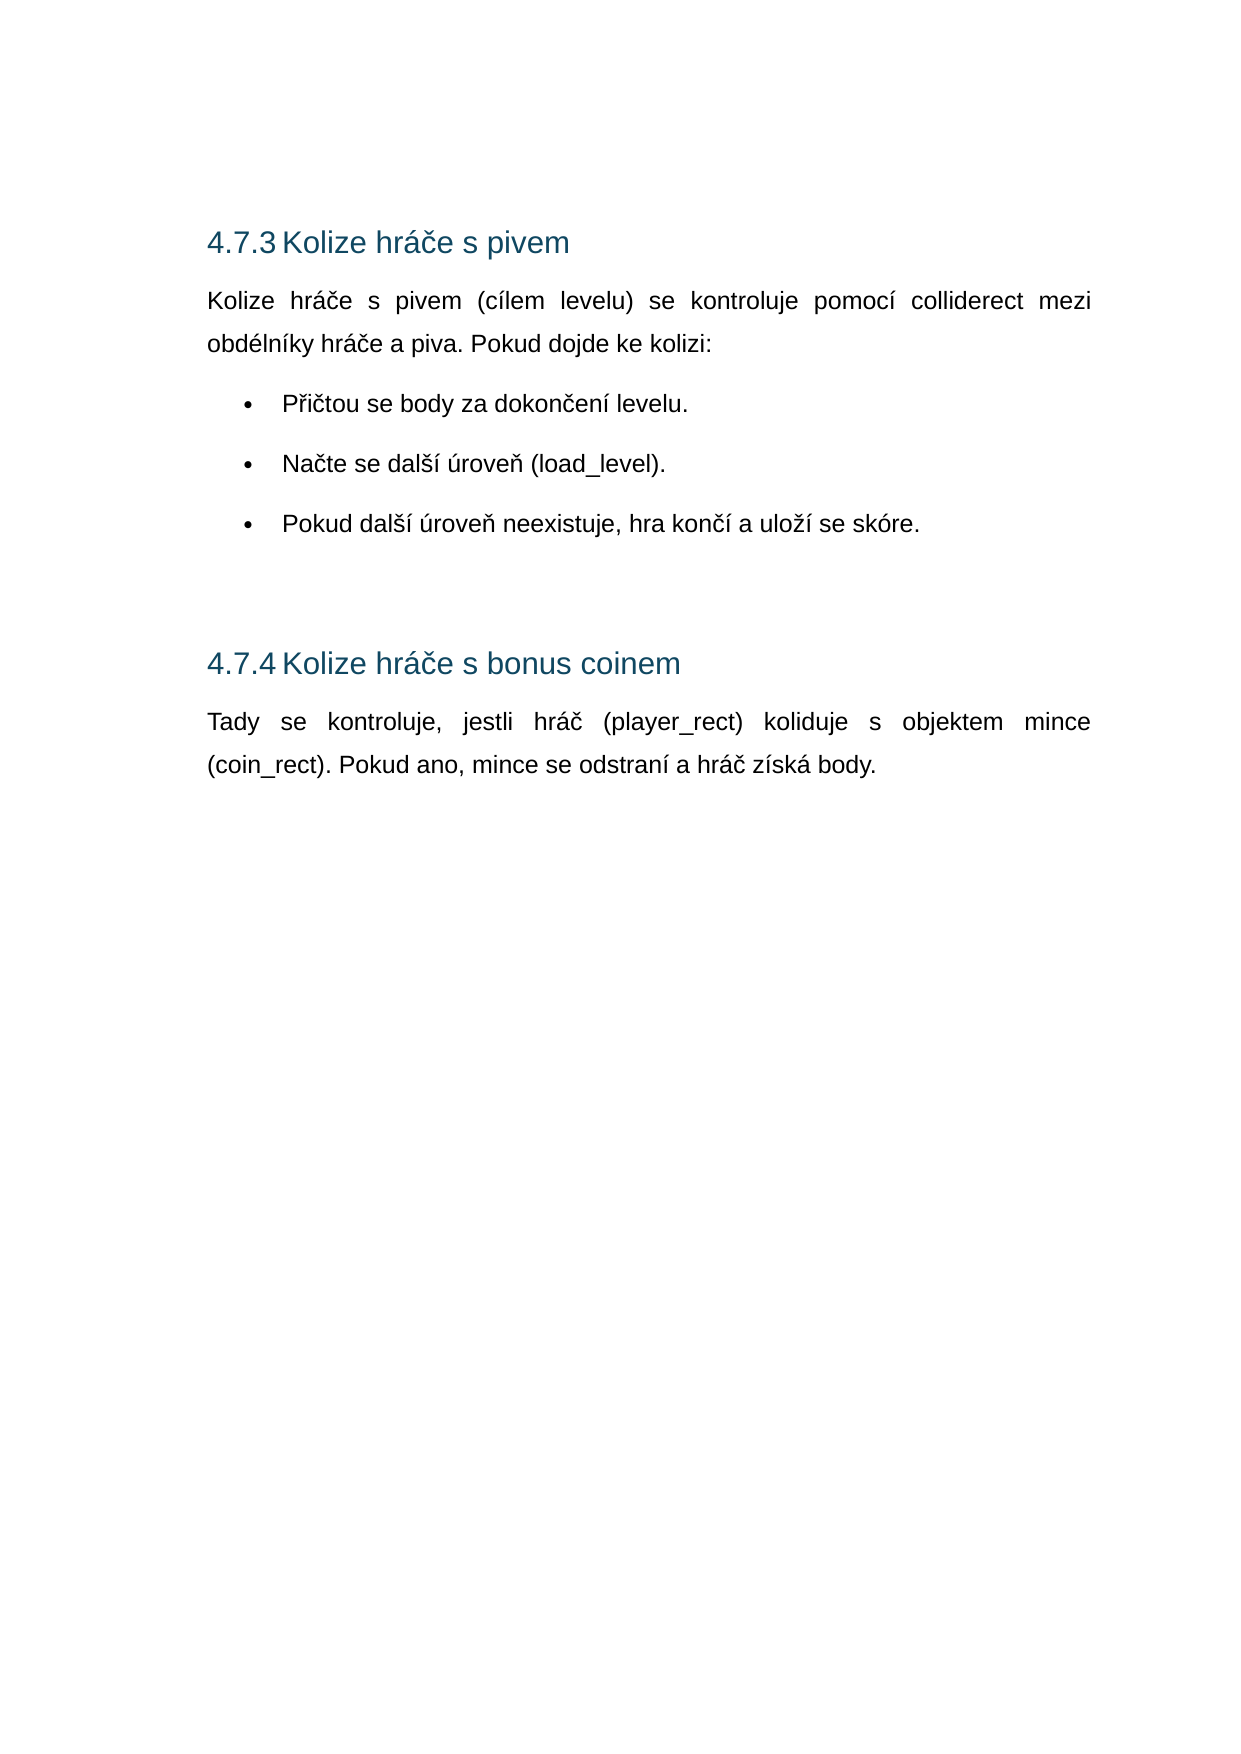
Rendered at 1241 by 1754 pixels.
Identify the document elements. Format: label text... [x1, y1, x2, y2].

list Načte se další úroveň (load_level). [244, 449, 1092, 478]
list Kolize hráče s bonus coinem [207, 645, 1092, 681]
text Kolize hráče s pivem (cílem levelu) se kontroluje pomocí colliderect mezi obdélníky hráče a piva. Pokud dojde ke kolizi: [207, 286, 1092, 358]
text Tady se kontroluje, jestli hráč (player_rect) koliduje s objektem mince (coin_rect). Pokud ano, mince se odstraní a hráč získá body. [207, 707, 1092, 779]
list Přičtou se body za dokončení levelu. [244, 389, 1092, 418]
list Pokud další úroveň neexistuje, hra končí a uloží se skóre. [244, 509, 1092, 538]
list Kolize hráče s pivem [207, 224, 1092, 260]
